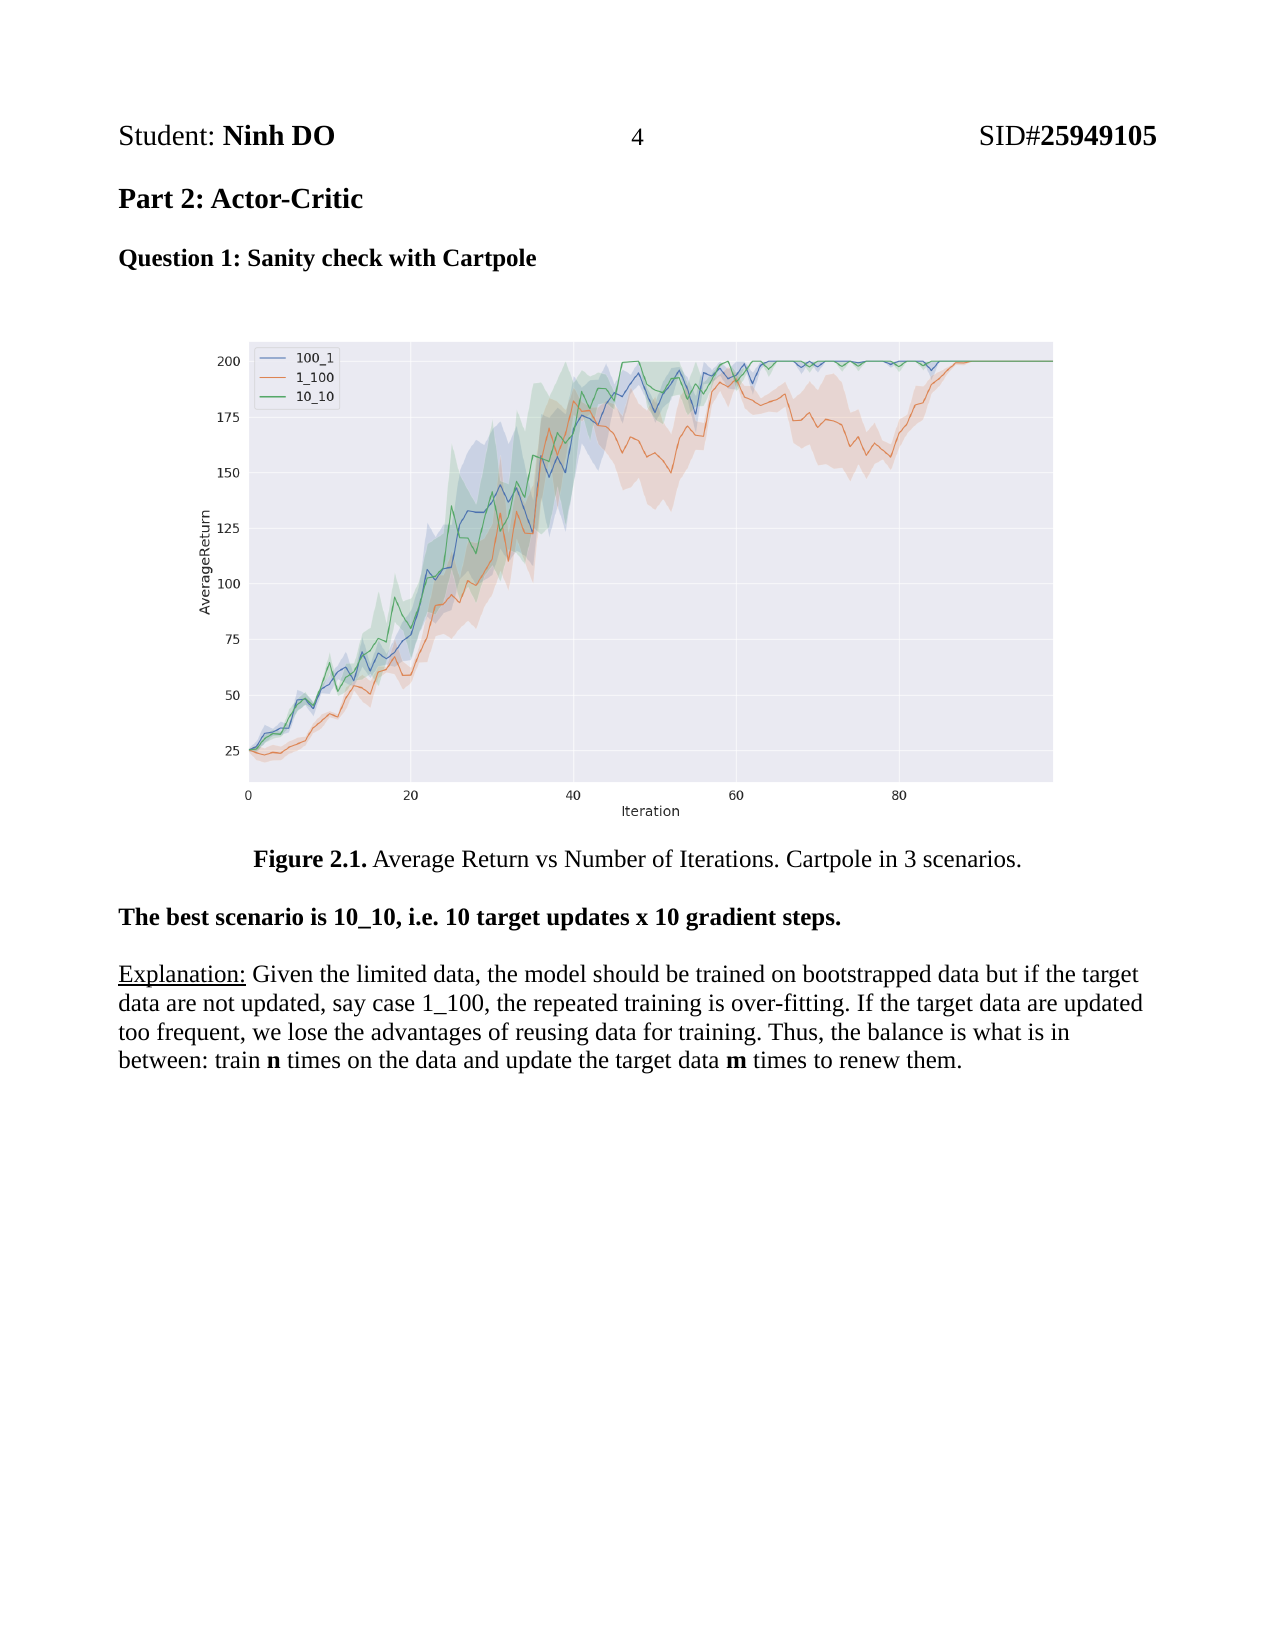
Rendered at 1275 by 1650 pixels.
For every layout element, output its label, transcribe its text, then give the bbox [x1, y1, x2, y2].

text Question 1: Sanity check with Cartpole [118, 243, 1157, 272]
text Figure 2.1. Average Return vs Number of Iterations. Cartpole in 3 scenarios. [118, 845, 1157, 873]
picture [118, 272, 1157, 845]
text Explanation: Given the limited data, the model should be trained on bootstrapped data but if the target data are not updated, say case 1_100, the repeated training is over-fitting. If the target data are updated too frequent, we lose the advantages of reusing data for training. Thus, the balance is what is in between: train n times on the data and update the target data m times to renew them. [118, 959, 1157, 1074]
text The best scenario is 10_10, i.e. 10 target updates x 10 gradient steps. [118, 902, 1157, 931]
text Part 2: Actor-Critic [118, 181, 1157, 215]
